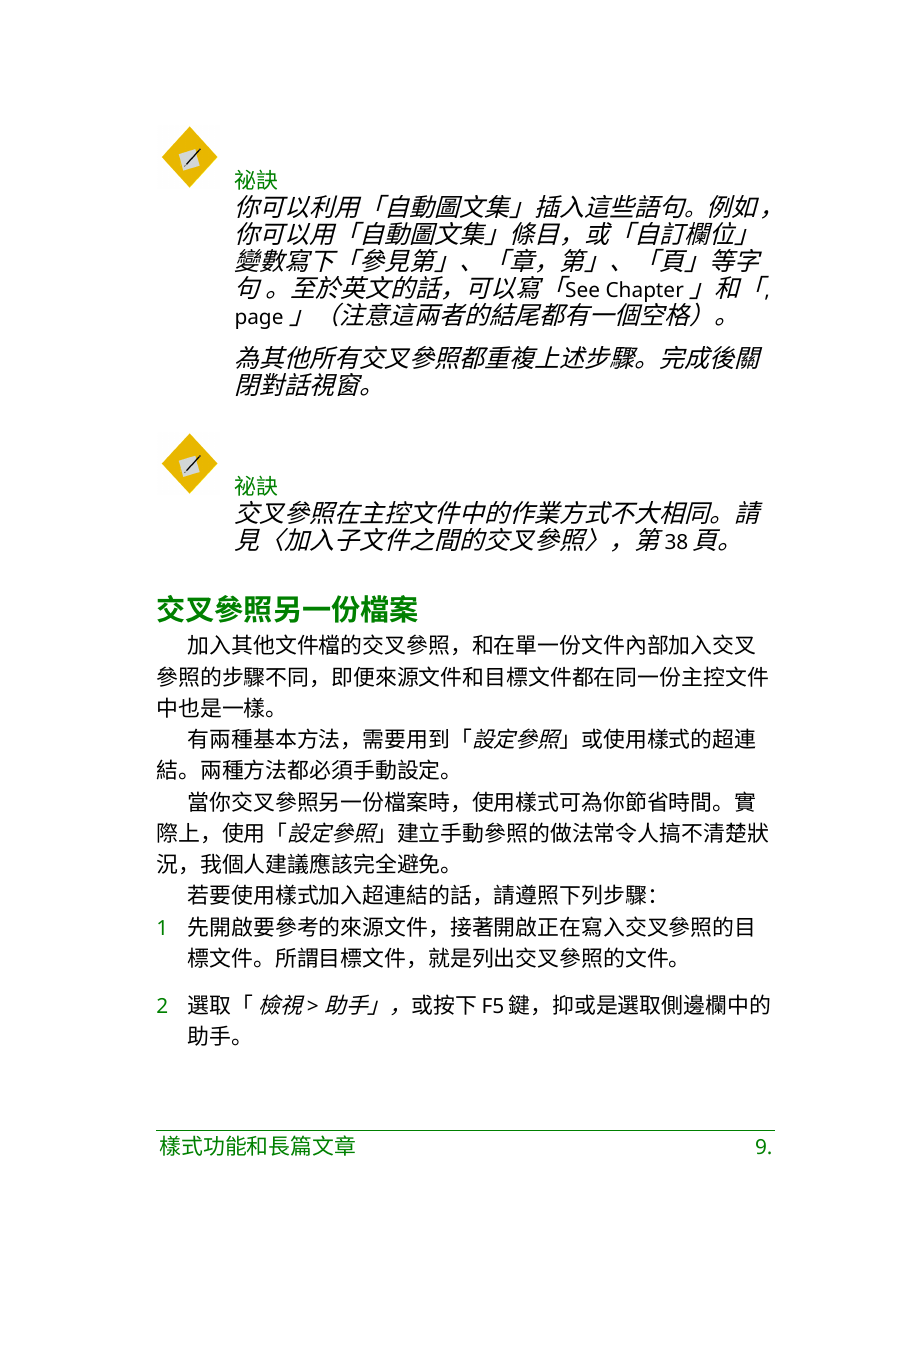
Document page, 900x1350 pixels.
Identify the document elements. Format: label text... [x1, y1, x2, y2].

text 加入其他文件檔的交叉參照，和在單一份文件內部加入交叉參照的步驟不同，即便來源文件和目標文件都在同一份主控文件中也是一樣。 [156, 629, 775, 722]
text 若要使用樣式加入超連結的話，請遵照下列步驟： [156, 879, 775, 910]
text 交叉參照在主控文件中的作業方式不大相同。請見〈加入子文件之間的交叉參照〉，第39頁。 [234, 501, 775, 555]
list 祕訣 [156, 431, 775, 501]
picture [157, 125, 220, 189]
text 為其他所有交叉參照都重複上述步驟。完成後關閉對話視窗。 [234, 346, 775, 400]
text 你可以利用「自動圖文集」插入這些語句。例如，你可以用「自動圖文集」條目，或「自訂欄位」變數寫下「參見第」、「章，第」、「頁」等字句 。至於英文的話，可以寫「See Chapter 」和「, page 」（注意這兩者的結尾都有一個空格）。 [234, 195, 775, 330]
subtitle 交叉參照另一份檔案 [156, 586, 775, 629]
text 當你交叉參照另一份檔案時，使用樣式可為你節省時間。實際上，使用「設定參照」建立手動參照的做法常令人搞不清楚狀況，我個人建議應該完全避免。 [156, 785, 775, 879]
text 有兩種基本方法，需要用到「設定參照」或使用樣式的超連結。兩種方法都必須手動設定。 [156, 722, 775, 785]
list 先開啟要參考的來源文件，接著開啟正在寫入交叉參照的目標文件。所謂目標文件，就是列出交叉參照的文件。 [156, 910, 775, 972]
list 選取「 檢視 > 助手」，或按下F5鍵，抑或是選取側邊欄中的助手。 [156, 988, 775, 1051]
list 祕訣 [156, 125, 775, 195]
picture [157, 432, 220, 495]
